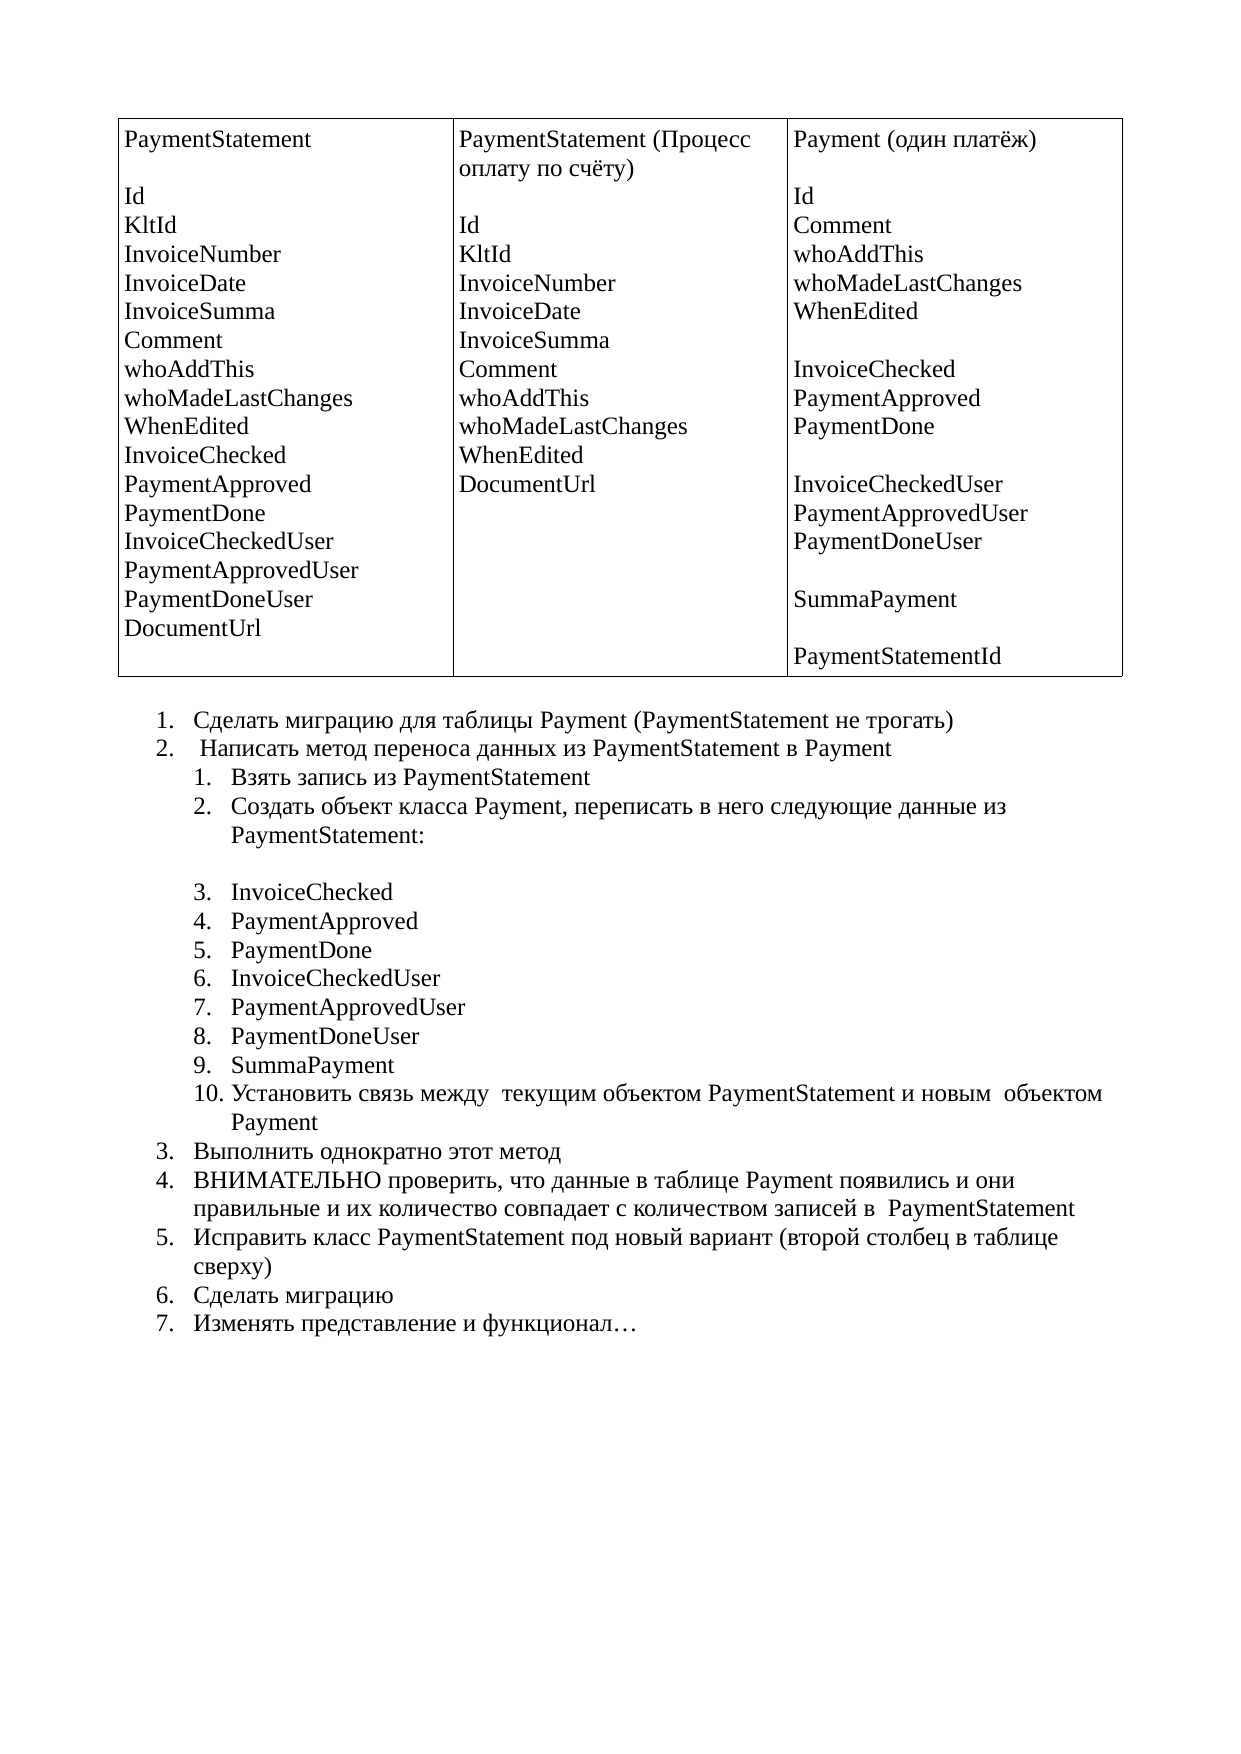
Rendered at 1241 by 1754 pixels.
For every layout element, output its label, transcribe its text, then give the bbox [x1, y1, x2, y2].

list Исправить класс PaymentStatement под новый вариант (второй столбец в таблице сверху) [156, 1222, 1122, 1280]
list Установить связь между текущим объектом PaymentStatement и новым объектом Payment [193, 1078, 1122, 1136]
list PaymentApprovedUser [193, 992, 1122, 1021]
list Создать объект класса Payment, переписать в него следующие данные из PaymentStatement: [193, 791, 1122, 848]
list Сделать миграцию [156, 1280, 1122, 1308]
list SummaPayment [193, 1050, 1122, 1078]
table_header PaymentStatement Id KltId InvoiceNumber InvoiceDate InvoiceSumma Comment whoAddThis whoMadeLastChanges WhenEdited InvoiceChecked PaymentApproved PaymentDone InvoiceCheckedUser PaymentApprovedUser PaymentDoneUser DocumentUrl [119, 119, 453, 676]
list Взять запись из PaymentStatement [193, 762, 1122, 791]
list Выполнить однократно этот метод [156, 1136, 1122, 1165]
list InvoiceCheckedUser [193, 963, 1122, 992]
list InvoiceChecked [193, 877, 1122, 906]
list Сделать миграцию для таблицы Payment (PaymentStatement не трогать) [156, 705, 1122, 733]
table_header PaymentStatement (Процесс оплату по счёту) Id KltId InvoiceNumber InvoiceDate InvoiceSumma Comment whoAddThis whoMadeLastChanges WhenEdited DocumentUrl [454, 119, 787, 676]
list ВНИМАТЕЛЬНО проверить, что данные в таблице Payment появились и они правильные и их количество совпадает с количеством записей в PaymentStatement [156, 1165, 1122, 1222]
list PaymentDoneUser [193, 1021, 1122, 1050]
list PaymentDone [193, 935, 1122, 963]
list Написать метод переноса данных из PaymentStatement в Payment [156, 733, 1122, 762]
table_header Payment (один платёж) Id Comment whoAddThis whoMadeLastChanges WhenEdited InvoiceChecked PaymentApproved PaymentDone InvoiceCheckedUser PaymentApprovedUser PaymentDoneUser SummaPayment PaymentStatementId [788, 119, 1122, 676]
list PaymentApproved [193, 906, 1122, 935]
list Изменять представление и функционал… [156, 1308, 1122, 1337]
